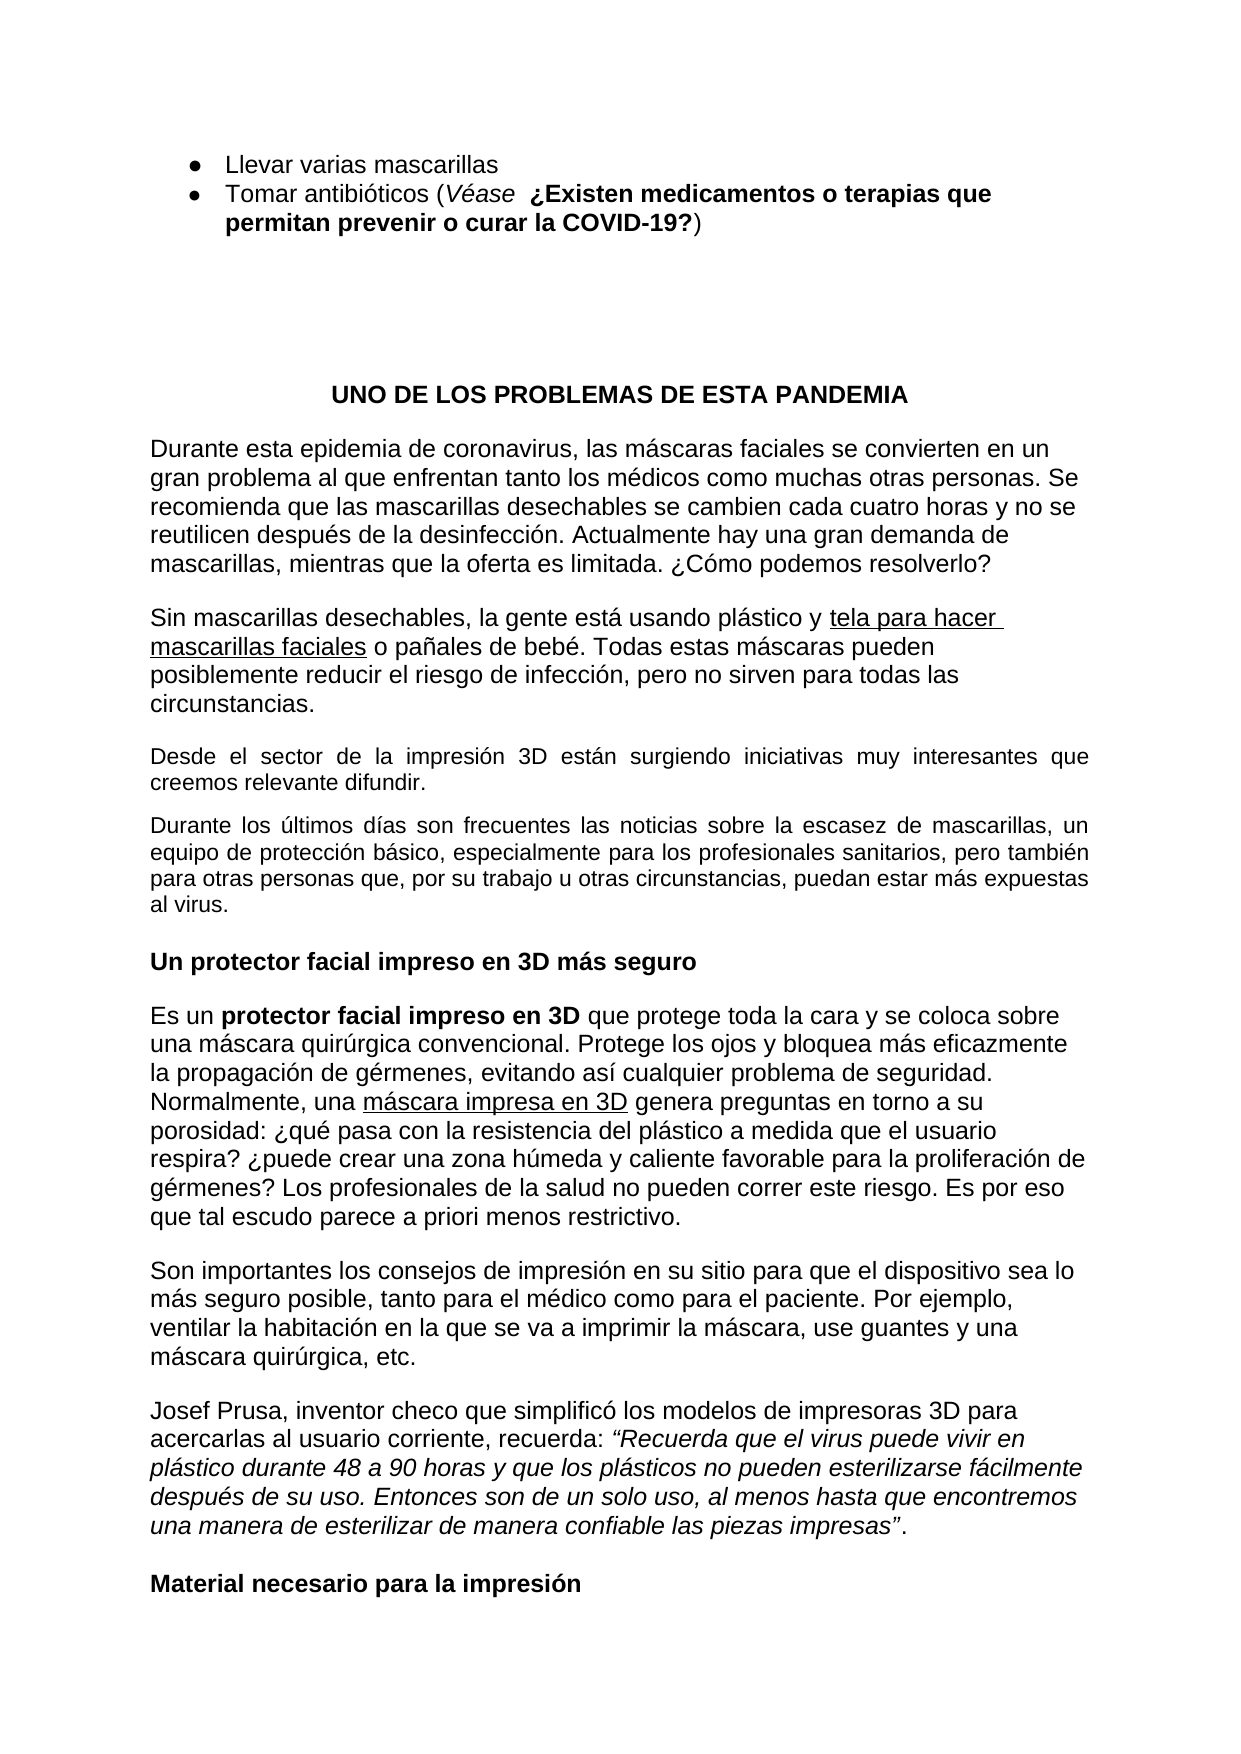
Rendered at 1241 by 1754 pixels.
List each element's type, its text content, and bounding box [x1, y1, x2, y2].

text Sin mascarillas desechables, la gente está usando plástico y tela para hacer mascarillas faciales o pañales de bebé. Todas estas máscaras pueden posiblemente reducir el riesgo de infección, pero no sirven para todas las circunstancias. [150, 603, 1090, 718]
text Josef Prusa, inventor checo que simplificó los modelos de impresoras 3D para acercarlas al usuario corriente, recuerda: “Recuerda que el virus puede vivir en plástico durante 48 a 90 horas y que los plásticos no pueden esterilizarse fácilmente después de su uso. Entonces son de un solo uso, al menos hasta que encontremos una manera de esterilizar de manera confiable las piezas impresas”. [150, 1396, 1090, 1539]
subtitle Material necesario para la impresión [150, 1569, 1090, 1597]
list Llevar varias mascarillas [187, 150, 1090, 179]
text Durante esta epidemia de coronavirus, las máscaras faciales se convierten en un gran problema al que enfrentan tanto los médicos como muchas otras personas. Se recomienda que las mascarillas desechables se cambien cada cuatro horas y no se reutilicen después de la desinfección. Actualmente hay una gran demanda de mascarillas, mientras que la oferta es limitada. ¿Cómo podemos resolverlo? [150, 434, 1090, 578]
subtitle Un protector facial impreso en 3D más seguro [150, 947, 1090, 976]
text UNO DE LOS PROBLEMAS DE ESTA PANDEMIA [150, 381, 1090, 409]
text Es un protector facial impreso en 3D que protege toda la cara y se coloca sobre una máscara quirúrgica convencional. Protege los ojos y bloquea más eficazmente la propagación de gérmenes, evitando así cualquier problema de seguridad. Normalmente, una máscara impresa en 3D genera preguntas en torno a su porosidad: ¿qué pasa con la resistencia del plástico a medida que el usuario respira? ¿puede crear una zona húmeda y caliente favorable para la proliferación de gérmenes? Los profesionales de la salud no pueden correr este riesgo. Es por eso que tal escudo parece a priori menos restrictivo. [150, 1001, 1090, 1231]
text Son importantes los consejos de impresión en su sitio para que el dispositivo sea lo más seguro posible, tanto para el médico como para el paciente. Por ejemplo, ventilar la habitación en la que se va a imprimir la máscara, use guantes y una máscara quirúrgica, etc. [150, 1256, 1090, 1371]
list Tomar antibióticos (Véase ¿Existen medicamentos o terapias que permitan prevenir o curar la COVID-19?) [187, 179, 1090, 236]
text Desde el sector de la impresión 3D están surgiendo iniciativas muy interesantes que creemos relevante difundir. [150, 743, 1090, 796]
text Durante los últimos días son frecuentes las noticias sobre la escasez de mascarillas, un equipo de protección básico, especialmente para los profesionales sanitarios, pero también para otras personas que, por su trabajo u otras circunstancias, puedan estar más expuestas al virus. [150, 812, 1090, 918]
